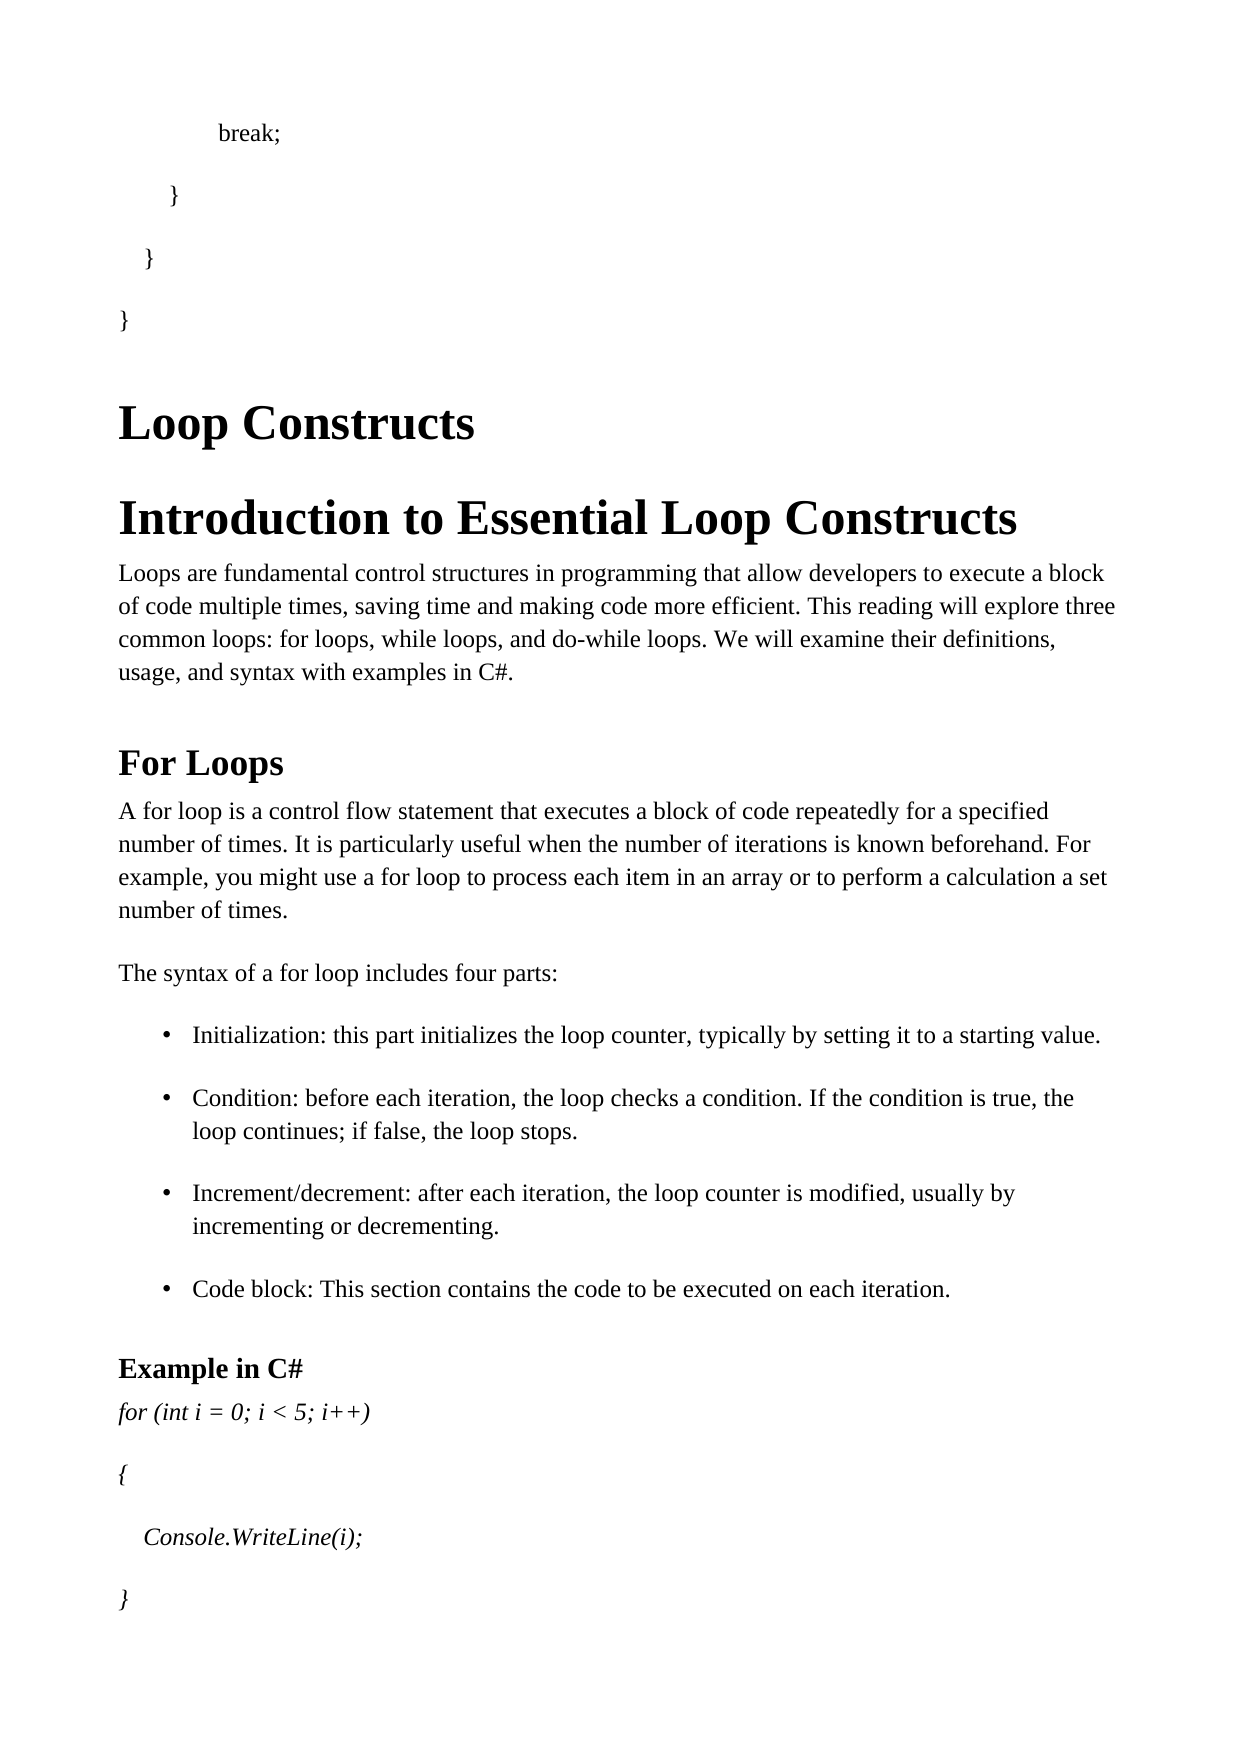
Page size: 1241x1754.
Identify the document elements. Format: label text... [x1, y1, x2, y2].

list Condition: before each iteration, the loop checks a condition. If the condition is true, the loop continues; if false, the loop stops. [162, 1083, 1122, 1144]
text Loops are fundamental control structures in programming that allow developers to execute a block of code multiple times, saving time and making code more efficient. This reading will explore three common loops: for loops, while loops, and do-while loops. We will examine their definitions, usage, and syntax with examples in C#. [118, 558, 1122, 686]
list Increment/decrement: after each iteration, the loop counter is modified, usually by incrementing or decrementing. [162, 1178, 1122, 1240]
text break; [118, 118, 1122, 147]
text for (int i = 0; i < 5; i++) [118, 1397, 1122, 1426]
text } [118, 243, 1122, 272]
subtitle Introduction to Essential Loop Constructs [118, 488, 1122, 546]
text { [118, 1459, 1122, 1488]
text } [118, 1584, 1122, 1613]
list Initialization: this part initializes the loop counter, typically by setting it to a starting value. [162, 1020, 1122, 1049]
subtitle Loop Constructs [118, 393, 1122, 451]
text Console.WriteLine(i); [118, 1522, 1122, 1551]
subtitle Example in C# [118, 1351, 1122, 1384]
subtitle For Loops [118, 741, 1122, 784]
text A for loop is a control flow statement that executes a block of code repeatedly for a specified number of times. It is particularly useful when the number of iterations is known beforehand. For example, you might use a for loop to process each item in an array or to perform a calculation a set number of times. [118, 796, 1122, 924]
text The syntax of a for loop includes four parts: [118, 958, 1122, 986]
list Code block: This section contains the code to be executed on each iteration. [162, 1274, 1122, 1302]
text } [118, 181, 1122, 209]
text } [118, 306, 1122, 334]
